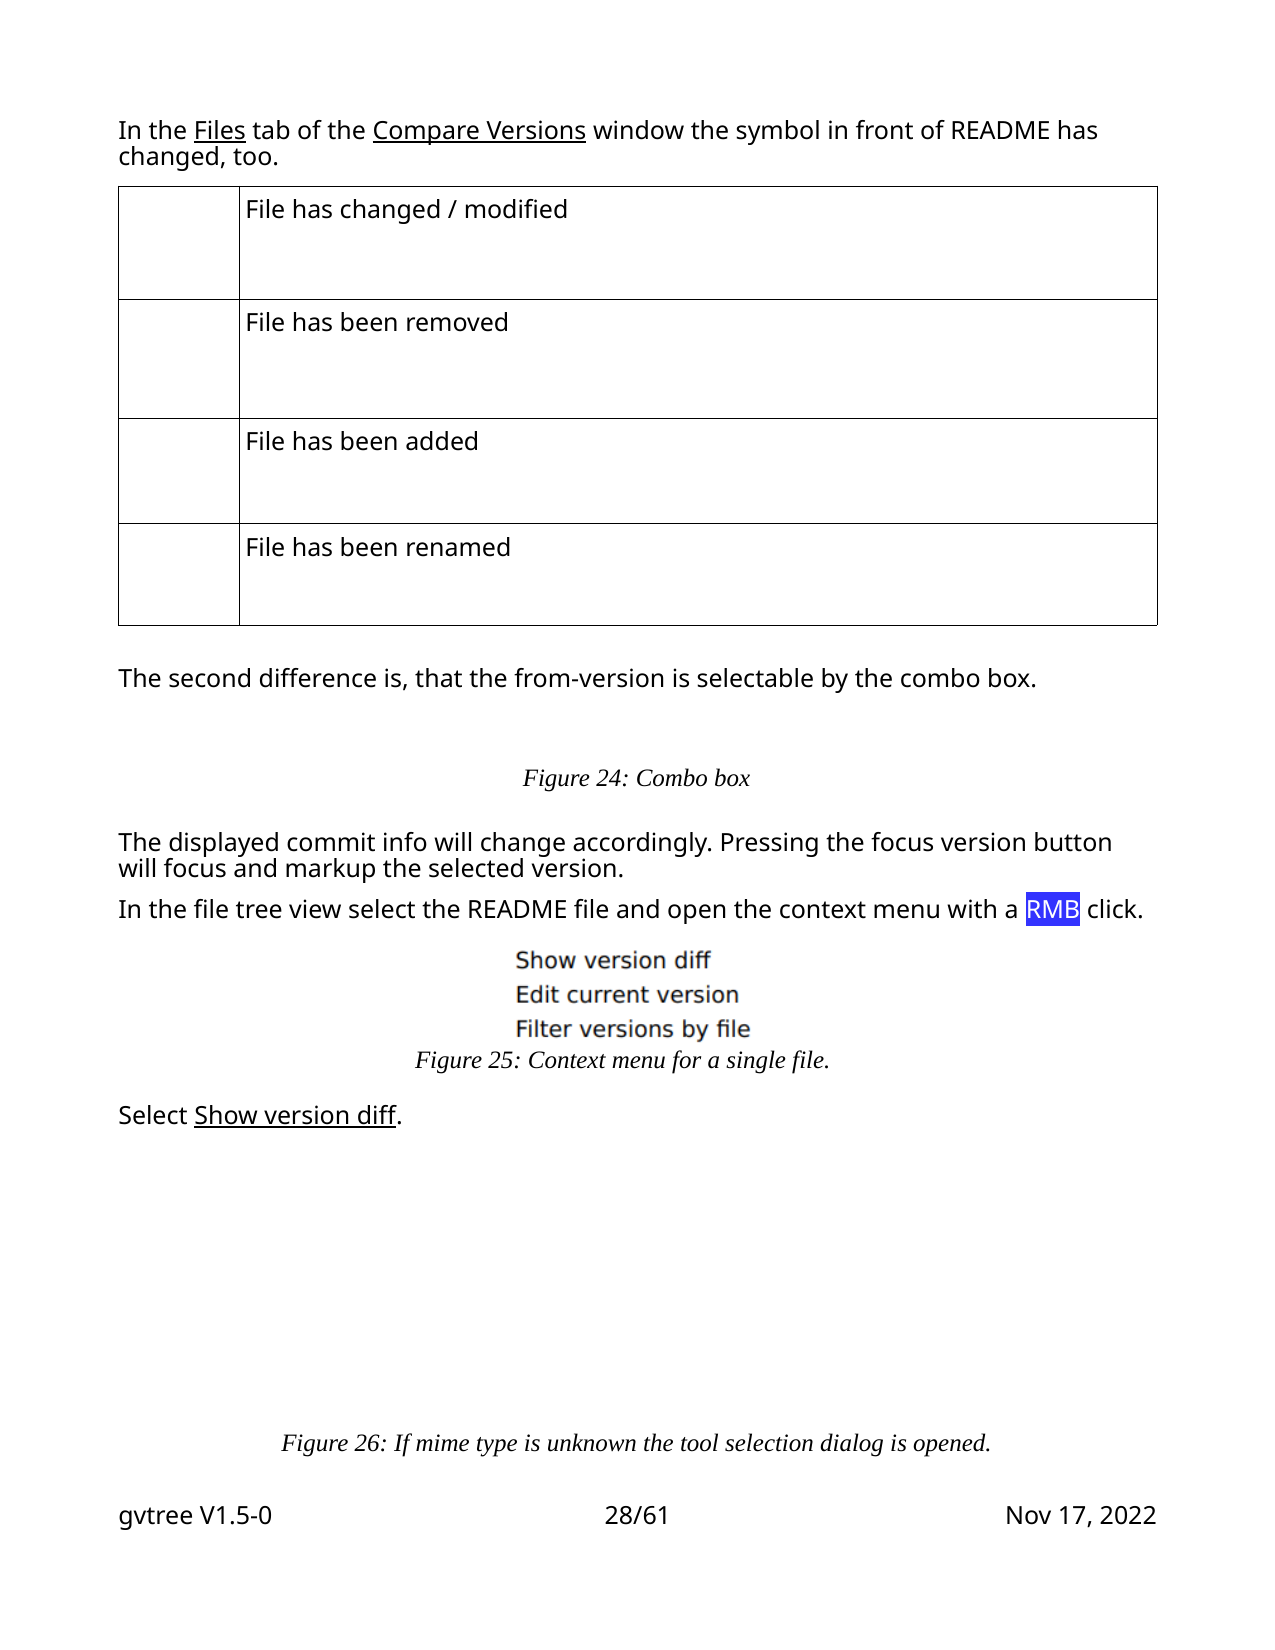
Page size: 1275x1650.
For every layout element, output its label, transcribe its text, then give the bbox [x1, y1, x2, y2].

text Figure 24: Combo box [384, 719, 891, 792]
picture [494, 943, 783, 1046]
text The second difference is, that the from-version is selectable by the combo box. [118, 666, 1157, 692]
table_cell File has been renamed [240, 524, 1157, 625]
text In the Files tab of the Compare Versions window the symbol in front of README has changed, too. [118, 118, 1157, 171]
text Figure 25: Context menu for a single file. [415, 951, 860, 1074]
table_header File has changed / modified [240, 187, 1157, 299]
text Figure 26: If mime type is unknown the tool selection dialog is opened. [270, 1156, 1005, 1456]
text In the file tree view select the README file and open the context menu with a RMB click. [118, 898, 1157, 924]
table_cell File has been added [240, 419, 1157, 523]
table_header [119, 187, 239, 299]
table_cell [119, 419, 239, 523]
text The displayed commit info will change accordingly. Pressing the focus version button will focus and markup the selected version. [118, 830, 1157, 883]
text Select Show version diff. [118, 1103, 1157, 1129]
table_cell [119, 300, 239, 418]
table_cell File has been removed [240, 300, 1157, 418]
table_cell [119, 524, 239, 625]
